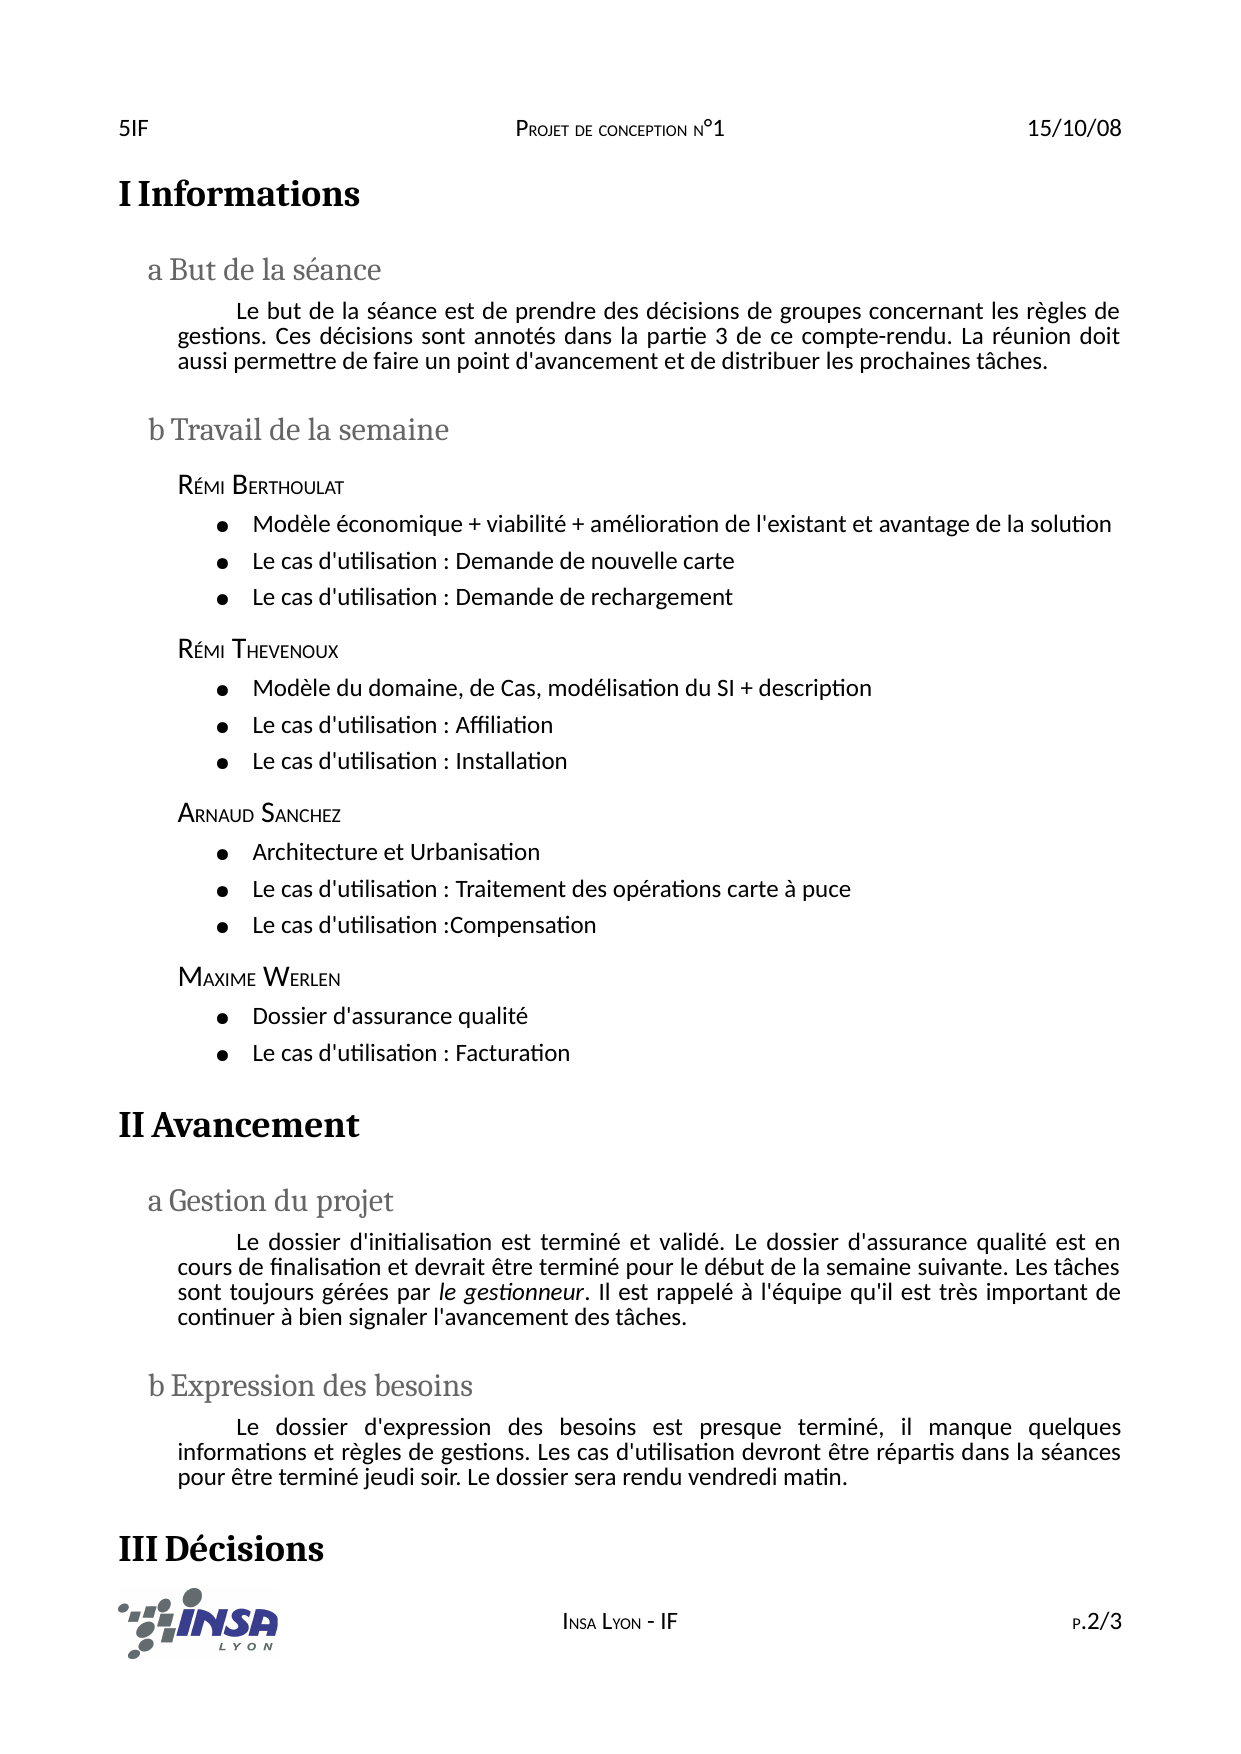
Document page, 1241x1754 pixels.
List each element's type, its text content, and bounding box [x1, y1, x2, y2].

subtitle Gestion du projet [118, 1182, 1122, 1220]
subtitle Maxime Werlen [118, 964, 1122, 994]
list Le cas d'utilisation : Demande de rechargement [156, 587, 1122, 612]
list Modèle du domaine, de Cas, modélisation du SI + description [156, 677, 1122, 702]
list Le cas d'utilisation : Affiliation [156, 714, 1122, 739]
subtitle Avancement [118, 1104, 1122, 1147]
subtitle But de la séance [118, 251, 1122, 288]
subtitle Arnaud Sanchez [118, 800, 1122, 830]
list Le cas d'utilisation :Compensation [156, 915, 1122, 940]
subtitle Rémi Thevenoux [118, 636, 1122, 666]
text Le dossier d'expression des besoins est presque terminé, il manque quelques informations et règles de gestions. Les cas d'utilisation devront être répartis dans la séances pour être terminé jeudi soir. Le dossier sera rendu vendredi matin. [177, 1416, 1122, 1491]
list Le cas d'utilisation : Demande de nouvelle carte [156, 550, 1122, 575]
subtitle Informations [118, 173, 1122, 216]
subtitle Travail de la semaine [118, 411, 1122, 448]
list Modèle économique + viabilité + amélioration de l'existant et avantage de la solution [156, 513, 1122, 538]
picture [118, 1588, 278, 1659]
text Le but de la séance est de prendre des décisions de groupes concernant les règles de gestions. Ces décisions sont annotés dans la partie 3 de ce compte-rendu. La réunion doit aussi permettre de faire un point d'avancement et de distribuer les prochaines tâches. [177, 300, 1122, 375]
list Dossier d'assurance qualité [156, 1005, 1122, 1030]
subtitle Rémi Berthoulat [118, 472, 1122, 502]
subtitle Expression des besoins [118, 1367, 1122, 1404]
text Le dossier d'initialisation est terminé et validé. Le dossier d'assurance qualité est en cours de finalisation et devrait être terminé pour le début de la semaine suivante. Les tâches sont toujours gérées par le gestionneur. Il est rappelé à l'équipe qu'il est très important de continuer à bien signaler l'avancement des tâches. [177, 1232, 1122, 1332]
subtitle Décisions [118, 1528, 1122, 1571]
list Le cas d'utilisation : Installation [156, 751, 1122, 776]
list Le cas d'utilisation : Facturation [156, 1042, 1122, 1067]
list Architecture et Urbanisation [156, 841, 1122, 866]
list Le cas d'utilisation : Traitement des opérations carte à puce [156, 878, 1122, 903]
